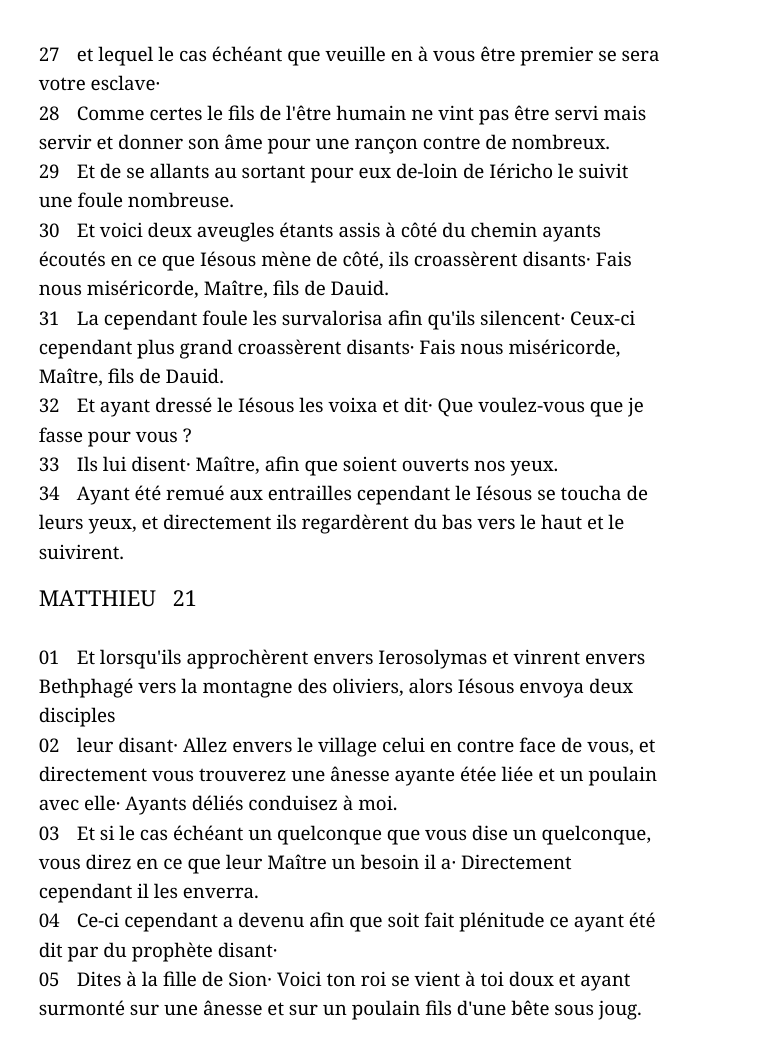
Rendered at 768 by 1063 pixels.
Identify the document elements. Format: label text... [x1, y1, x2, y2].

text 01 Et lorsqu'ils approchèrent envers Ierosolymas et vinrent envers Bethphagé vers la montagne des oliviers, alors Iésous envoya deux disciples 02 leur disant· Allez envers le village celui en contre face de vous, et directement vous trouverez une ânesse ayante étée liée et un poulain avec elle· Ayants déliés conduisez à moi. 03 Et si le cas échéant un quelconque que vous dise un quelconque, vous direz en ce que leur Maître un besoin il a· Directement cependant il les enverra. 04 Ce-ci cependant a devenu afin que soit fait plénitude ce ayant été dit par du prophète disant· 05 Dites à la fille de Sion· Voici ton roi se vient à toi doux et ayant surmonté sur une ânesse et sur un poulain fils d'une bête sous joug. [38, 617, 667, 1021]
text MATTHIEU 21 [38, 583, 667, 613]
text 27 et lequel le cas échéant que veuille en à vous être premier se sera votre esclave· 28 Comme certes le fils de l'être humain ne vint pas être servi mais servir et donner son âme pour une rançon contre de nombreux. 29 Et de se allants au sortant pour eux de-loin de Iéricho le suivit une foule nombreuse. 30 Et voici deux aveugles étants assis à côté du chemin ayants écoutés en ce que Iésous mène de côté, ils croassèrent disants· Fais nous miséricorde, Maître, fils de Dauid. 31 La cependant foule les survalorisa afin qu'ils silencent· Ceux-ci cependant plus grand croassèrent disants· Fais nous miséricorde, Maître, fils de Dauid. 32 Et ayant dressé le Iésous les voixa et dit· Que voulez-vous que je fasse pour vous ? 33 Ils lui disent· Maître, afin que soient ouverts nos yeux. 34 Ayant été remué aux entrailles cependant le Iésous se toucha de leurs yeux, et directement ils regardèrent du bas vers le haut et le suivirent. [38, 41, 667, 564]
